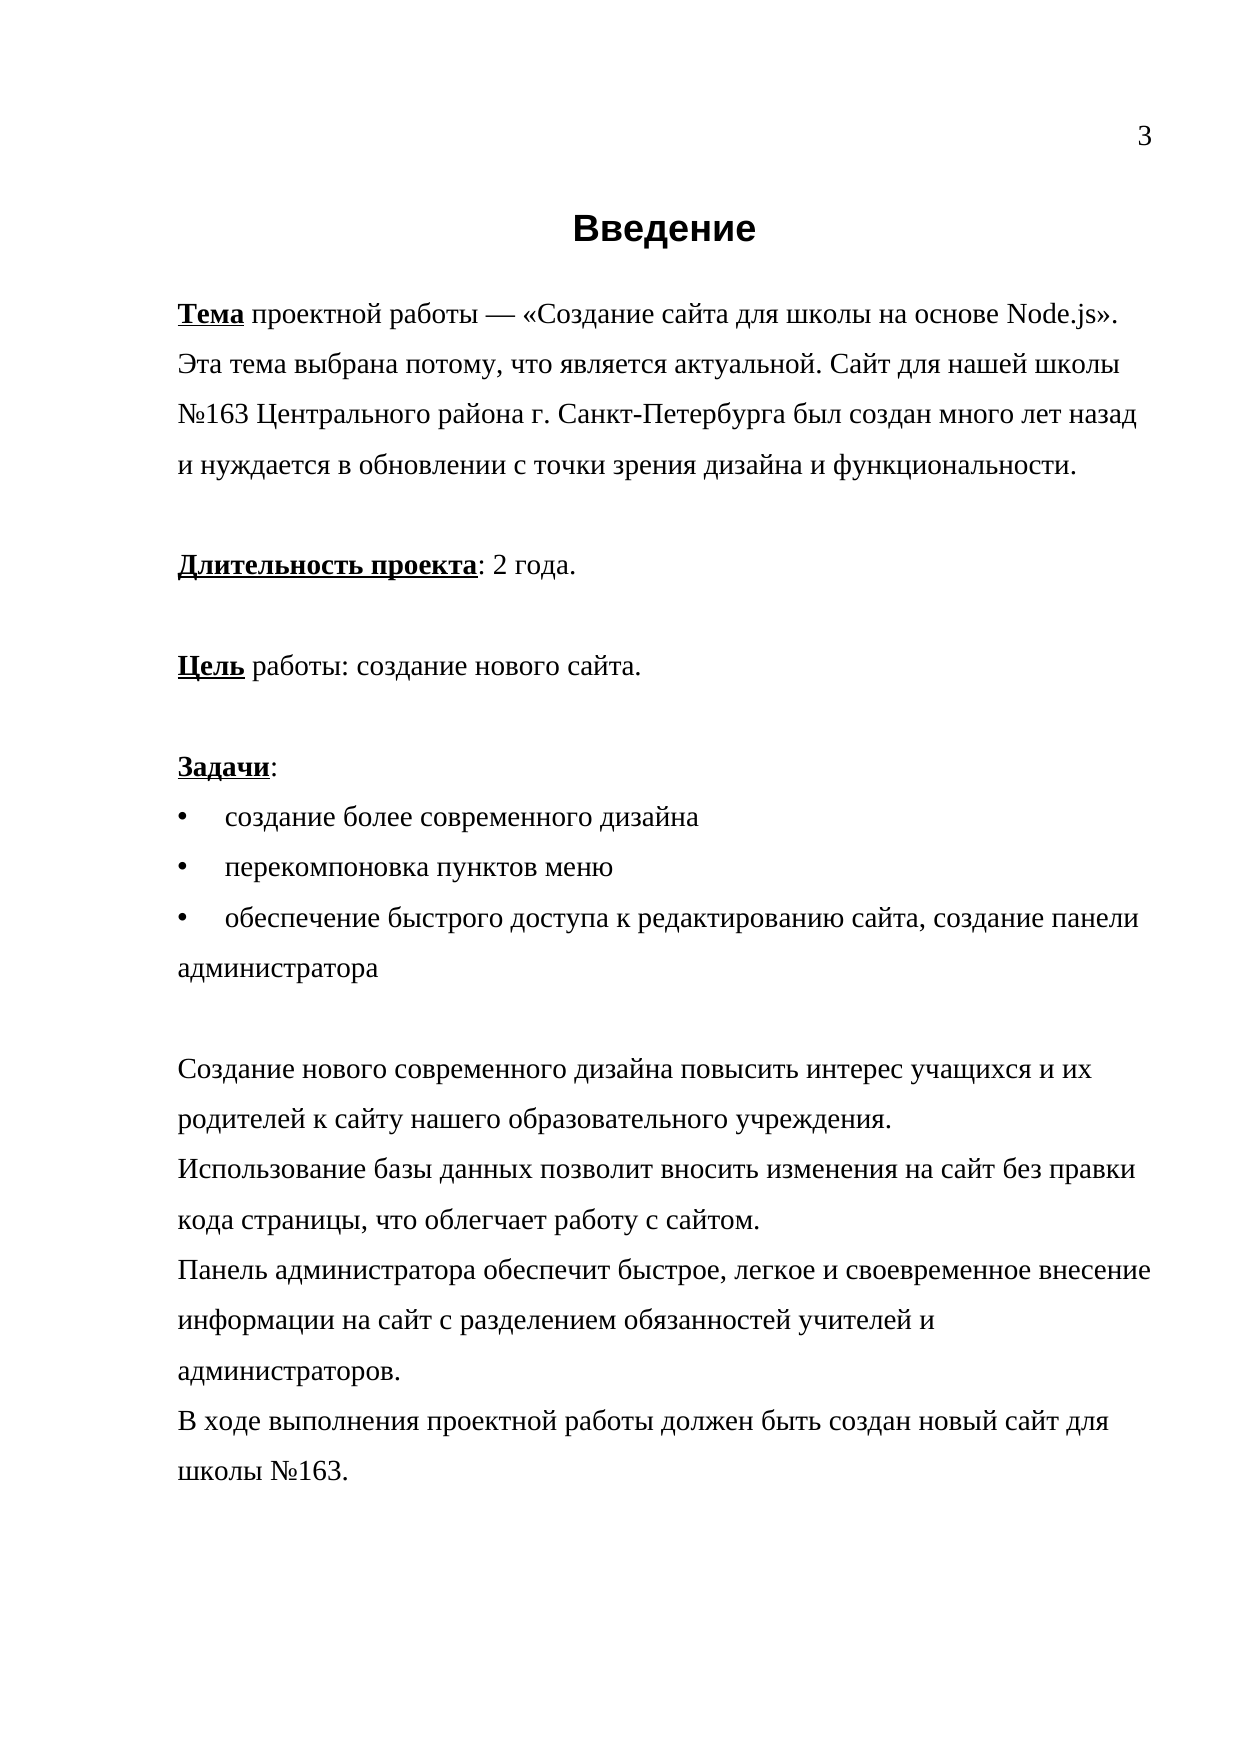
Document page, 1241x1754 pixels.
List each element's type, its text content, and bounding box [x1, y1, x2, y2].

text Использование базы данных позволит вносить изменения на сайт без правки кода страницы, что облегчает работу с сайтом. [177, 1151, 1152, 1235]
text Панель администратора обеспечит быстрое, легкое и своевременное внесение информации на сайт с разделением обязанностей учителей и администраторов. [177, 1252, 1152, 1386]
text Тема проектной работы — «Создание сайта для школы на основе Node.js». Эта тема выбрана потому, что является актуальной. Сайт для нашей школы №163 Центрального района г. Санкт-Петербурга был создан много лет назад и нуждается в обновлении с точки зрения дизайна и функциональности. [177, 296, 1152, 480]
list создание более современного дизайна [177, 799, 1152, 833]
text Создание нового современного дизайна повысить интерес учащихся и их родителей к сайту нашего образовательного учреждения. [177, 1051, 1152, 1135]
subtitle Введение [177, 206, 1152, 250]
text Задачи: [177, 749, 1152, 782]
list обеспечение быстрого доступа к редактированию сайта, создание панели администратора [177, 900, 1152, 984]
list перекомпоновка пунктов меню [177, 849, 1152, 883]
text В ходе выполнения проектной работы должен быть создан новый сайт для школы №163. [177, 1403, 1152, 1487]
text Цель работы: создание нового сайта. [177, 648, 1152, 682]
text Длительность проекта: 2 года. [177, 547, 1152, 581]
